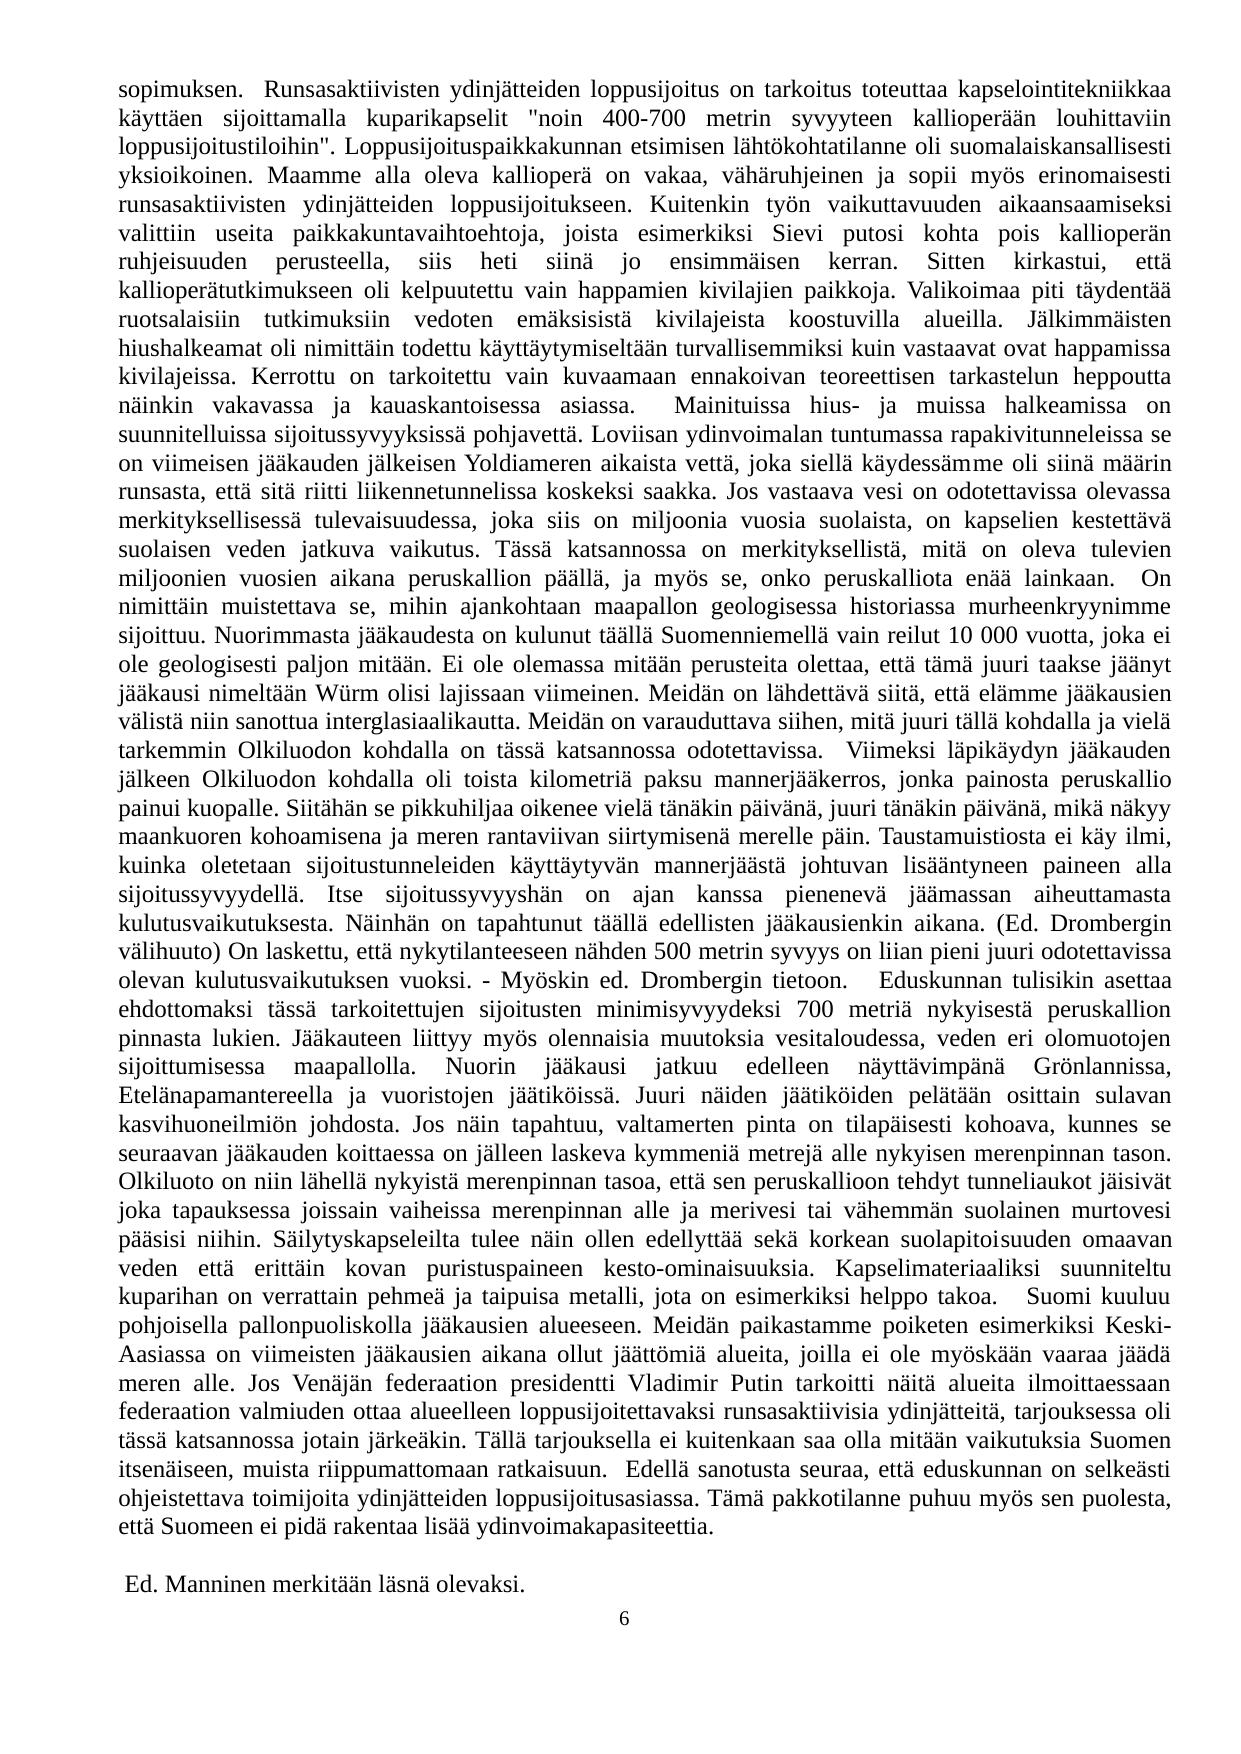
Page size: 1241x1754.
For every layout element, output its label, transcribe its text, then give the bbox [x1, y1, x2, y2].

text sopimuksen. Runsasaktiivisten ydinjätteiden loppusijoitus on tarkoitus toteuttaa kapselointitekniikkaa käyttäen sijoittamalla kuparikapselit "noin 400-700 metrin syvyyteen kallioperään louhittaviin loppusijoitustiloihin". Loppusijoituspaikkakunnan etsimisen lähtökohtatilanne oli suomalaiskansallisesti yksioikoinen. Maamme alla oleva kallioperä on vakaa, vähäruhjeinen ja sopii myös erinomaisesti runsasaktiivisten ydinjätteiden loppusijoitukseen. Kuitenkin työn vaikuttavuuden aikaansaamiseksi valittiin useita paikkakuntavaihtoehto­ja, joista esimerkiksi Sievi putosi kohta pois kallioperän ruhjeisuuden perusteella, siis heti siinä jo ensimmäisen kerran. Sitten kirkastui, että kallioperätutkimukseen oli kelpuutettu vain happamien kivilajien paikkoja. Valikoimaa piti täydentää ruotsalaisiin tutkimuksiin vedoten emäksisistä kivilajeista koostuvilla alueilla. Jälkimmäisten hiushalkeamat oli nimittäin todettu käyttäytymiseltään turvallisemmiksi kuin vastaavat ovat happamissa kivilajeissa. Kerrottu on tarkoitettu vain kuvaamaan ennakoivan teoreettisen tarkastelun heppoutta näinkin vakavassa ja kauaskantoisessa asiassa. Mainituissa hius- ja muissa halkeamissa on suunnitelluissa sijoitussyvyyksissä pohjavettä. Loviisan ydinvoimalan tuntumassa rapakivitunneleissa se on viimeisen jääkauden jälkeisen Yoldiameren aikaista vettä, joka siellä käydessäm­me oli siinä määrin runsasta, että sitä riitti liikennetunnelissa koskeksi saakka. Jos vastaava vesi on odotettavissa olevassa merkityksellisessä tulevaisuudessa, joka siis on miljoonia vuosia suolaista, on kapselien kestettävä suolaisen veden jatkuva vaikutus. Tässä katsannossa on merkityksellistä, mitä on oleva tulevien miljoonien vuosien aikana peruskallion päällä, ja myös se, onko peruskalliota enää lainkaan. On nimittäin muistettava se, mihin ajankohtaan maapallon geologisessa historiassa murheenkryynimme sijoittuu. Nuorimmasta jääkaudesta on kulunut täällä Suomenniemellä vain reilut 10 000 vuotta, joka ei ole geologisesti paljon mitään. Ei ole olemassa mitään perusteita olettaa, että tämä juuri taakse jäänyt jääkausi nimeltään Würm olisi lajissaan viimeinen. Meidän on lähdettävä siitä, että elämme jääkausien välistä niin sanottua interglasiaalikautta. Meidän on varauduttava siihen, mitä juuri tällä kohdalla ja vielä tarkemmin Olkiluodon kohdalla on tässä katsannossa odotettavissa. Viimeksi läpikäydyn jääkauden jälkeen Olkiluo­don kohdalla oli toista kilometriä paksu mannerjääkerros, jonka painosta peruskallio painui kuopalle. Siitähän se pikkuhiljaa oikenee vielä tänäkin päivänä, juuri tänäkin päivänä, mikä näkyy maankuoren kohoamisena ja meren rantaviivan siirtymisenä merelle päin. Taustamuistiosta ei käy ilmi, kuinka oletetaan sijoitustunneleiden käyttäytyvän mannerjäästä johtuvan lisääntyneen paineen alla sijoitussyvyydellä. Itse sijoitussyvyyshän on ajan kanssa pienenevä jäämassan aiheuttamasta kulutusvaikutuksesta. Näinhän on tapahtunut täällä edellisten jääkausienkin aikana. (Ed. Drombergin välihuuto) On laskettu, että nykytilan­teeseen nähden 500 metrin syvyys on liian pieni juuri odotettavissa olevan kulutusvaikutuksen vuoksi. - Myöskin ed. Drombergin tietoon. Eduskunnan tulisikin asettaa ehdottomaksi tässä tarkoitettujen sijoitusten minimisyvyydeksi 700 metriä nykyisestä peruskallion pinnasta lukien. Jääkauteen liittyy myös olennaisia muutoksia vesitaloudessa, veden eri olomuotojen sijoittumisessa maapallolla. Nuorin jääkausi jatkuu edelleen näyttävimpänä Grönlannissa, Etelänapamantereella ja vuoristojen jäätiköissä. Juuri näiden jäätiköiden pelätään osittain sulavan kasvihuoneilmiön johdosta. Jos näin tapahtuu, valtamerten pinta on tilapäisesti kohoava, kunnes se seuraavan jääkauden koittaessa on jälleen laskeva kymmeniä metrejä alle nykyisen merenpinnan tason. Olkiluoto on niin lähellä nykyistä merenpinnan tasoa, että sen peruskallioon tehdyt tunneliaukot jäisivät joka tapauksessa joissain vaiheissa merenpinnan alle ja merivesi tai vähemmän suolainen murtovesi pääsisi niihin. Säilytyskapseleilta tulee näin ollen edellyttää sekä korkean suolapitoi­suuden omaavan veden että erittäin kovan puristuspaineen kesto-ominaisuuksia. Kapselimateriaaliksi suunniteltu kuparihan on verrattain pehmeä ja taipuisa metalli, jota on esimerkiksi helppo takoa. Suomi kuuluu pohjoisella pallonpuoliskolla jääkausien alueeseen. Meidän paikastamme poiketen esimerkiksi Keski-Aasiassa on viimeisten jääkausien aikana ollut jäättömiä alueita, joilla ei ole myöskään vaaraa jäädä meren alle. Jos Venäjän federaation presidentti Vladimir Putin tarkoitti näitä alueita ilmoittaessaan federaation valmiuden ottaa alueelleen loppusijoitettavaksi runsasaktiivisia ydinjätteitä, tarjouksessa oli tässä katsannossa jotain järkeäkin. Tällä tarjouksella ei kuitenkaan saa olla mitään vaikutuksia Suomen itsenäiseen, muista riippumattomaan ratkaisuun. Edellä sanotusta seuraa, että eduskunnan on selkeästi ohjeistettava toimijoita ydinjätteiden loppusijoitusasiassa. Tämä pakkotilanne puhuu myös sen puolesta, että Suomeen ei pidä rakentaa lisää ydinvoimakapasiteettia. [118, 74, 1172, 1540]
text Ed. Manninen merkitään läsnä olevaksi. [118, 1569, 1172, 1598]
